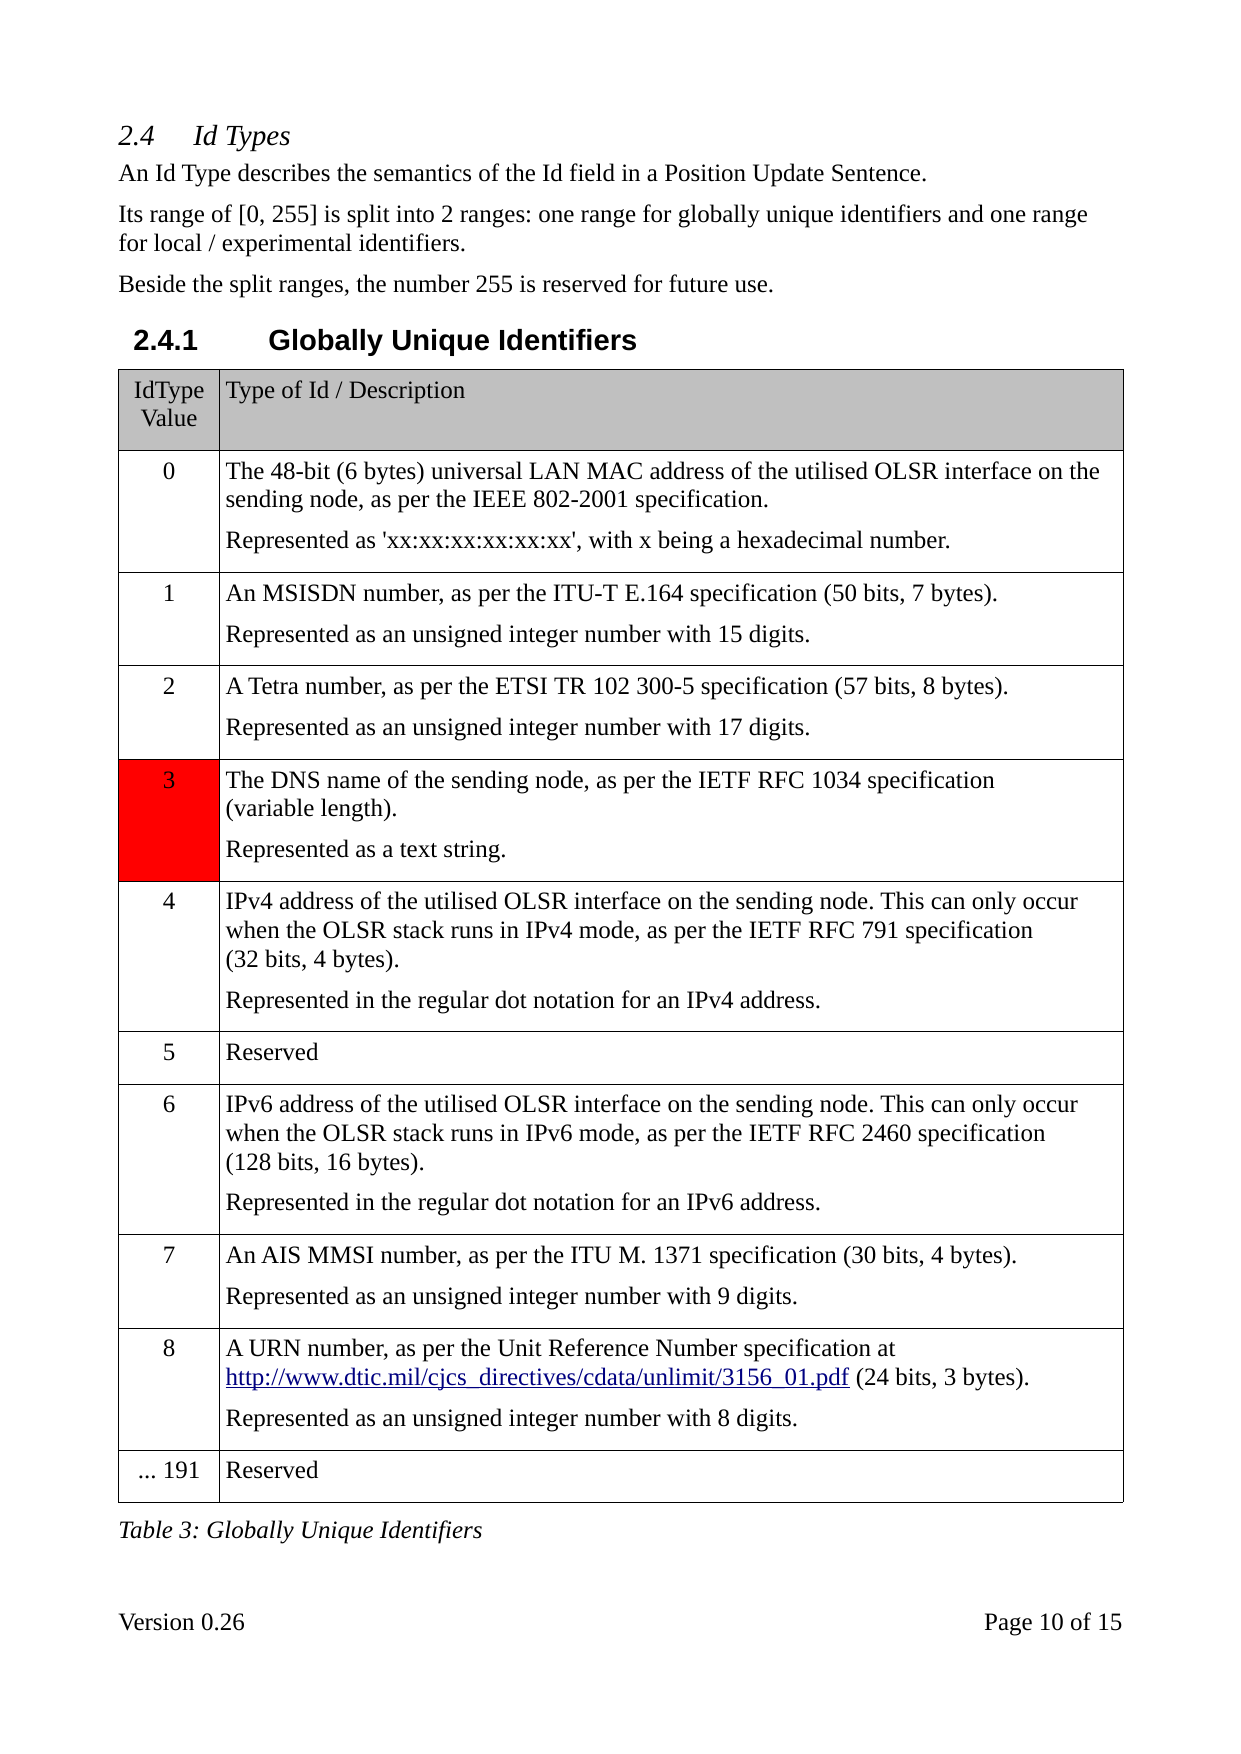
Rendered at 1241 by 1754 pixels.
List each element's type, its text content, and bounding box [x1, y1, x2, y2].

table_cell 0 [119, 451, 219, 572]
table_cell 8 [119, 1329, 219, 1450]
table_cell Reserved [220, 1032, 1123, 1083]
table_cell 3 [119, 760, 219, 881]
table_cell IPv6 address of the utilised OLSR interface on the sending node. This can only occur when the OLSR stack runs in IPv6 mode, as per the IETF RFC 2460 specification (128 bits, 16 bytes). Represented in the regular dot notation for an IPv6 address. [220, 1085, 1123, 1234]
table_cell 1 [119, 573, 219, 665]
table_cell The DNS name of the sending node, as per the IETF RFC 1034 specification (variable length). Represented as a text string. [220, 760, 1123, 881]
table_cell The 48‑bit (6 bytes) universal LAN MAC address of the utilised OLSR interface on the sending node, as per the IEEE 802-2001 specification. Represented as 'xx:xx:xx:xx:xx:xx', with x being a hexadecimal number. [220, 451, 1123, 572]
text Its range of [0, 255] is split into 2 ranges: one range for globally unique identifiers and one range for local / experimental identifiers. [118, 199, 1122, 257]
table_cell Reserved [220, 1451, 1123, 1502]
table_header IdType Value [119, 370, 219, 450]
text Table 3: Globally Unique Identifiers [118, 1515, 1122, 1543]
table_cell A Tetra number, as per the ETSI TR 102 300-5 specification (57 bits, 8 bytes). Represented as an unsigned integer number with 17 digits. [220, 666, 1123, 759]
table_cell 7 [119, 1235, 219, 1327]
table_cell An MSISDN number, as per the ITU-T E.164 specification (50 bits, 7 bytes). Represented as an unsigned integer number with 15 digits. [220, 573, 1123, 665]
table_cell 2 [119, 666, 219, 759]
table_cell 6 [119, 1085, 219, 1234]
table_cell A URN number, as per the Unit Reference Number specification at http://www.dtic.mil/cjcs_directives/cdata/unlimit/3156_01.pdf (24 bits, 3 bytes). Represented as an unsigned integer number with 8 digits. [220, 1329, 1123, 1450]
table_cell An AIS MMSI number, as per the ITU M. 1371 specification (30 bits, 4 bytes). Represented as an unsigned integer number with 9 digits. [220, 1235, 1123, 1327]
table_cell ... 191 [119, 1451, 219, 1502]
table_cell 4 [119, 882, 219, 1031]
subtitle Globally Unique Identifiers [118, 323, 1122, 356]
text Beside the split ranges, the number 255 is reserved for future use. [118, 269, 1122, 298]
subtitle Id Types [118, 118, 1122, 152]
table_cell IPv4 address of the utilised OLSR interface on the sending node. This can only occur when the OLSR stack runs in IPv4 mode, as per the IETF RFC 791 specification (32 bits, 4 bytes). Represented in the regular dot notation for an IPv4 address. [220, 882, 1123, 1031]
table_header Type of Id / Description [220, 370, 1123, 450]
text An Id Type describes the semantics of the Id field in a Position Update Sentence. [118, 158, 1122, 187]
table_cell 5 [119, 1032, 219, 1083]
